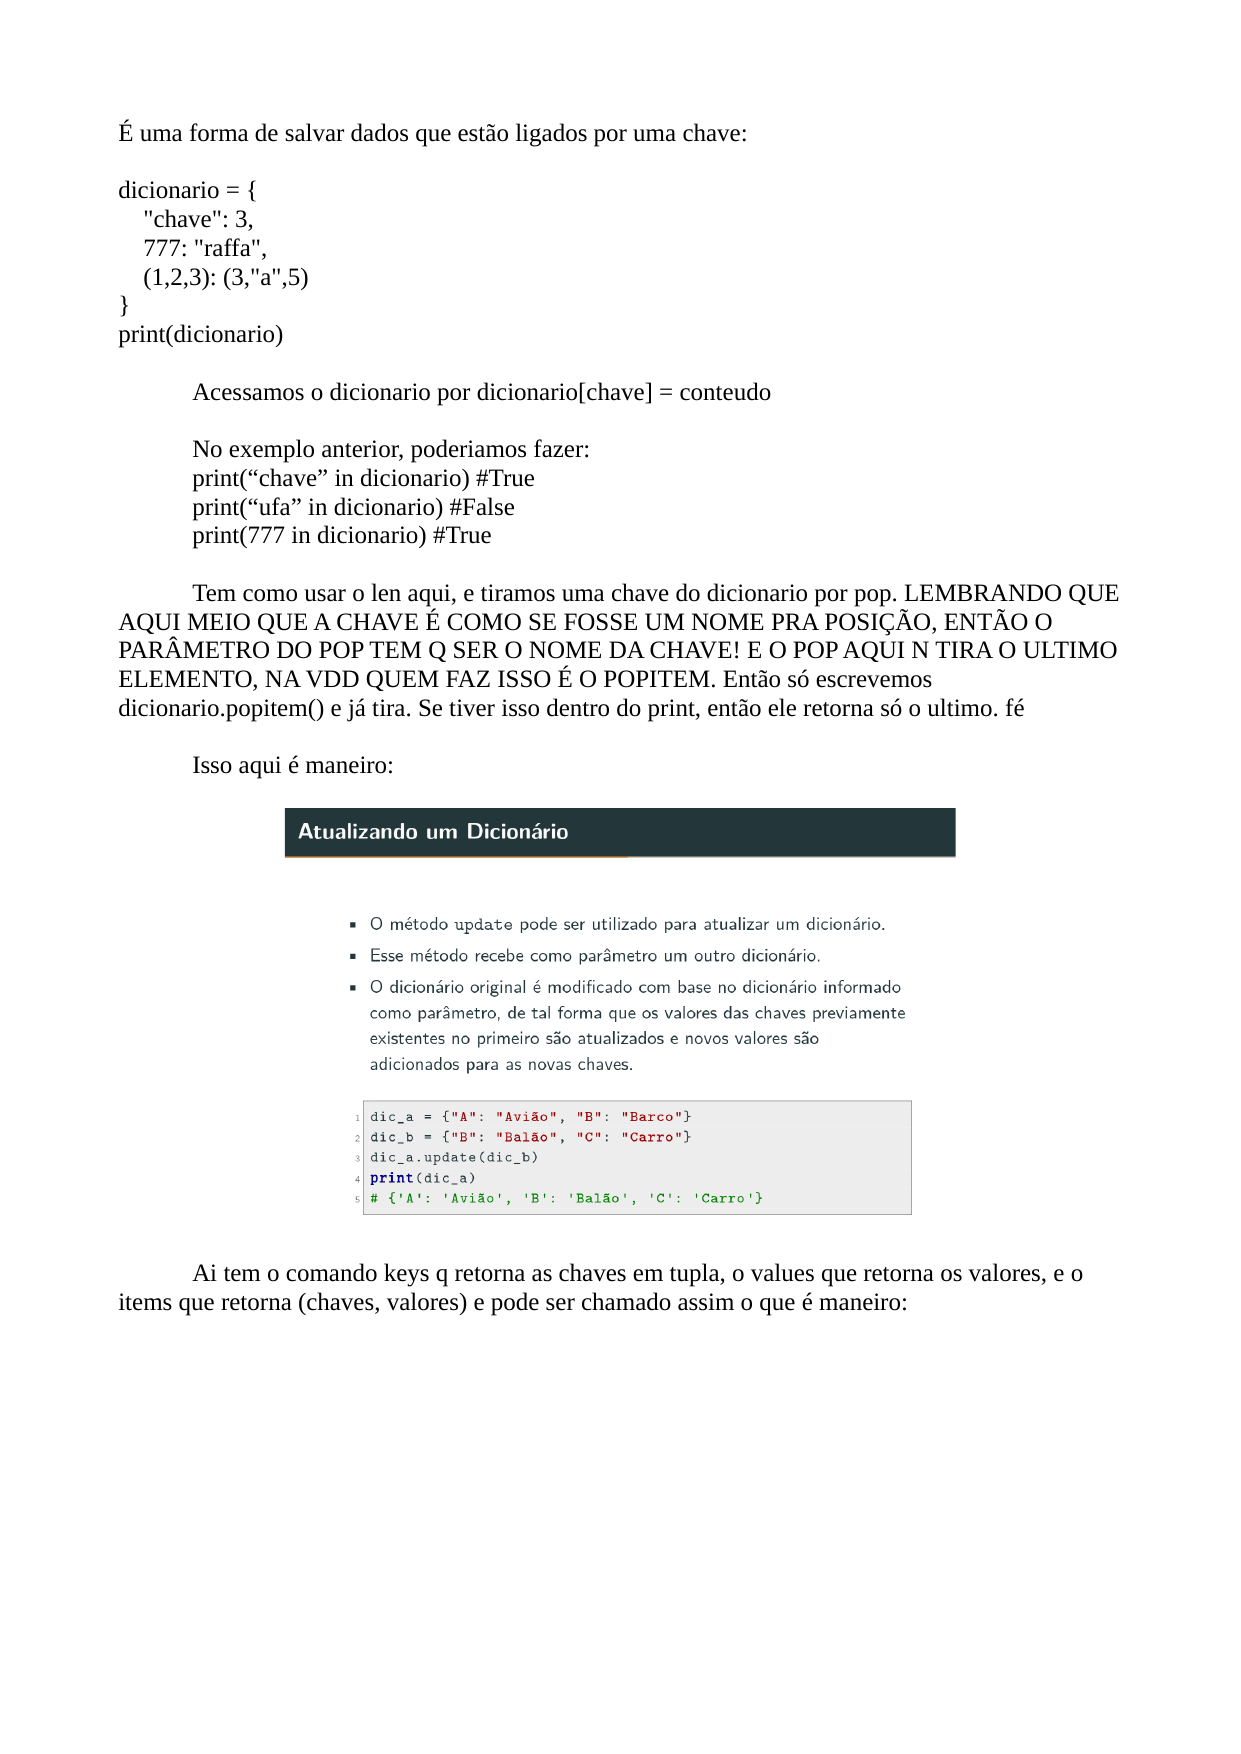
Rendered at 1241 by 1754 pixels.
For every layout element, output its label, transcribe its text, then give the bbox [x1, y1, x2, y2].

text print(“chave” in dicionario) #True [118, 463, 1122, 492]
text Isso aqui é maneiro: [118, 751, 1122, 779]
text "chave": 3, [118, 204, 1122, 233]
text (1,2,3): (3,"a",5) [118, 262, 1122, 291]
text Acessamos o dicionario por dicionario[chave] = conteudo [118, 377, 1122, 406]
text Tem como usar o len aqui, e tiramos uma chave do dicionario por pop. LEMBRANDO QUE AQUI MEIO QUE A CHAVE É COMO SE FOSSE UM NOME PRA POSIÇÃO, ENTÃO O PARÂMETRO DO POP TEM Q SER O NOME DA CHAVE! E O POP AQUI N TIRA O ULTIMO ELEMENTO, NA VDD QUEM FAZ ISSO É O POPITEM. Então só escrevemos dicionario.popitem() e já tira. Se tiver isso dentro do print, então ele retorna só o ultimo. fé [118, 578, 1122, 722]
text print(777 in dicionario) #True [118, 521, 1122, 549]
text No exemplo anterior, poderiamos fazer: [118, 434, 1122, 463]
text dicionario = { [118, 176, 1122, 204]
text 777: "raffa", [118, 233, 1122, 262]
text É uma forma de salvar dados que estão ligados por uma chave: [118, 118, 1122, 147]
text Ai tem o comando keys q retorna as chaves em tupla, o values que retorna os valores, e o items que retorna (chaves, valores) e pode ser chamado assim o que é maneiro: [118, 1258, 1122, 1315]
text print(“ufa” in dicionario) #False [118, 492, 1122, 521]
text print(dicionario) [118, 319, 1122, 348]
text } [118, 291, 1122, 319]
picture [284, 808, 956, 1230]
